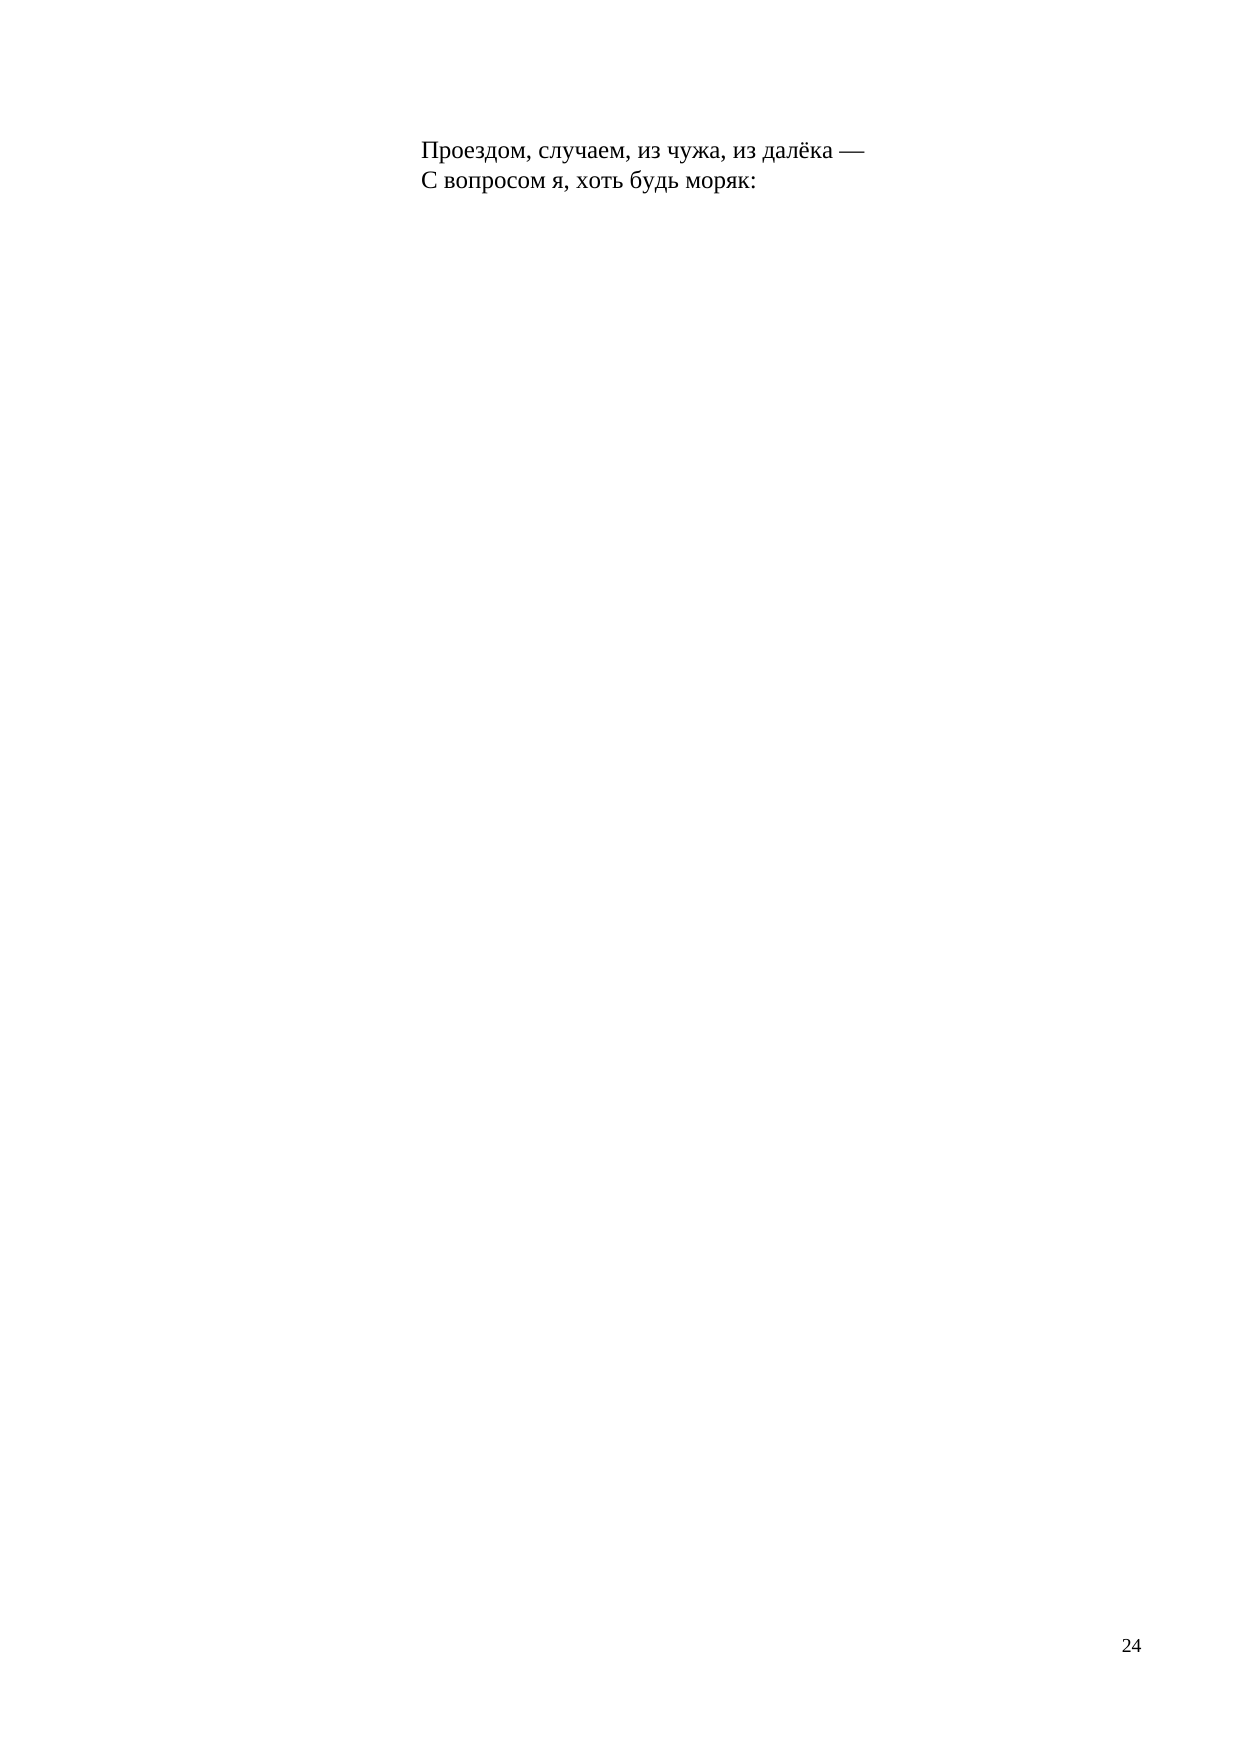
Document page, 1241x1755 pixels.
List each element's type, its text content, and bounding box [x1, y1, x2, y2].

text Проездом, случаем, из чужа, из далёка — С вопросом я, хоть будь моряк: [421, 135, 878, 194]
